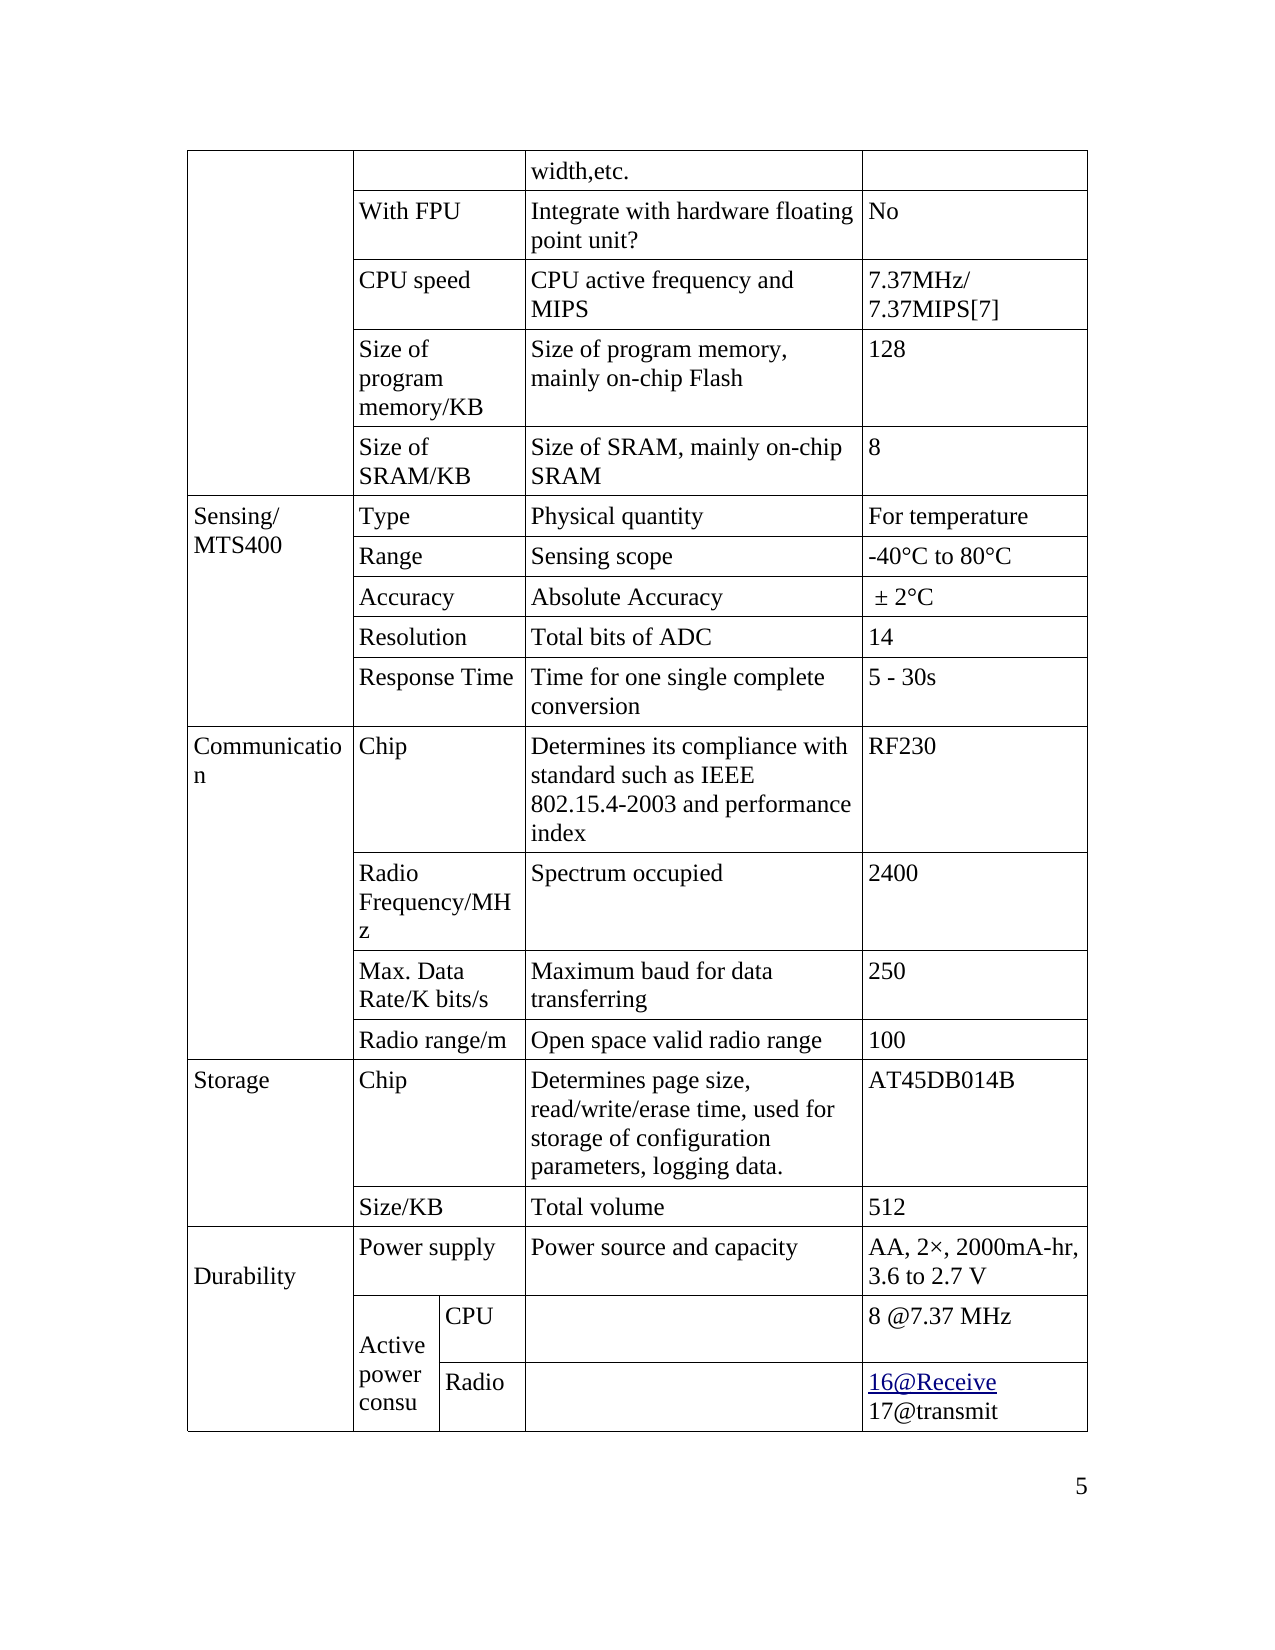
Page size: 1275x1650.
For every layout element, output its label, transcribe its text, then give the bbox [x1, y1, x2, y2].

table_cell [863, 151, 1087, 190]
table_cell Storage [188, 1060, 353, 1226]
table_cell 128 [863, 330, 1087, 426]
table_cell CPU speed [354, 260, 525, 328]
table_cell Radio [440, 1363, 525, 1431]
table_cell Chip [354, 1060, 525, 1186]
table_cell RF230 [863, 727, 1087, 852]
table_cell Max. Data Rate/K bits/s [354, 951, 525, 1019]
table_cell Size of program memory/KB [354, 330, 525, 426]
table_cell Size of program memory, mainly on-chip Flash [526, 330, 862, 426]
table_cell Type [354, 496, 525, 536]
table_cell Time for one single complete conversion [526, 658, 862, 726]
table_cell [526, 1363, 862, 1431]
table_cell No [863, 191, 1087, 259]
table_cell AA, 2×, 2000mA-hr, 3.6 to 2.7 V [863, 1227, 1087, 1295]
table_cell [354, 151, 525, 190]
table_cell Absolute Accuracy [526, 577, 862, 616]
table_cell Active power consu [354, 1296, 439, 1431]
table_cell ± 2°C [863, 577, 1087, 616]
table_cell Power source and capacity [526, 1227, 862, 1295]
table_cell 250 [863, 951, 1087, 1019]
table_cell For temperature [863, 496, 1087, 536]
table_cell Size of SRAM/KB [354, 427, 525, 495]
table_cell [188, 151, 353, 495]
table_cell Radio Frequency/MHz [354, 853, 525, 950]
table_cell Sensing scope [526, 537, 862, 576]
table_cell Response Time [354, 658, 525, 726]
table_cell Chip [354, 727, 525, 852]
table_cell Radio range/m [354, 1020, 525, 1059]
table_cell width,etc. [526, 151, 862, 190]
table_cell With FPU [354, 191, 525, 259]
table_cell Total volume [526, 1187, 862, 1226]
table_cell Size of SRAM, mainly on-chip SRAM [526, 427, 862, 495]
table_cell AT45DB014B [863, 1060, 1087, 1186]
table_cell Open space valid radio range [526, 1020, 862, 1059]
table_cell Power supply [354, 1227, 525, 1295]
table_cell CPU active frequency and MIPS [526, 260, 862, 328]
table_cell 5 - 30s [863, 658, 1087, 726]
table_cell Communication [188, 727, 353, 1059]
table_cell Physical quantity [526, 496, 862, 536]
table_cell [526, 1296, 862, 1362]
table_cell Accuracy [354, 577, 525, 616]
table_cell Total bits of ADC [526, 617, 862, 657]
table_cell -40°C to 80°C [863, 537, 1087, 576]
table_cell Spectrum occupied [526, 853, 862, 950]
table_cell 16@Receive 17@transmit [863, 1363, 1087, 1431]
table_cell 7.37MHz/7.37MIPS[7] [863, 260, 1087, 328]
table_cell Maximum baud for data transferring [526, 951, 862, 1019]
table_cell Size/KB [354, 1187, 525, 1226]
table_cell Range [354, 537, 525, 576]
table_cell Determines its compliance with standard such as IEEE 802.15.4-2003 and performance index [526, 727, 862, 852]
table_cell Determines page size, read/write/erase time, used for storage of configuration parameters, logging data. [526, 1060, 862, 1186]
table_cell Resolution [354, 617, 525, 657]
table_cell 8 [863, 427, 1087, 495]
table_cell CPU [440, 1296, 525, 1362]
table_cell Durability [188, 1227, 353, 1431]
table_cell 2400 [863, 853, 1087, 950]
table_cell 14 [863, 617, 1087, 657]
table_cell 8 @7.37 MHz [863, 1296, 1087, 1362]
table_cell 100 [863, 1020, 1087, 1059]
table_cell Sensing/MTS400 [188, 496, 353, 726]
table_cell 512 [863, 1187, 1087, 1226]
table_cell Integrate with hardware floating point unit? [526, 191, 862, 259]
